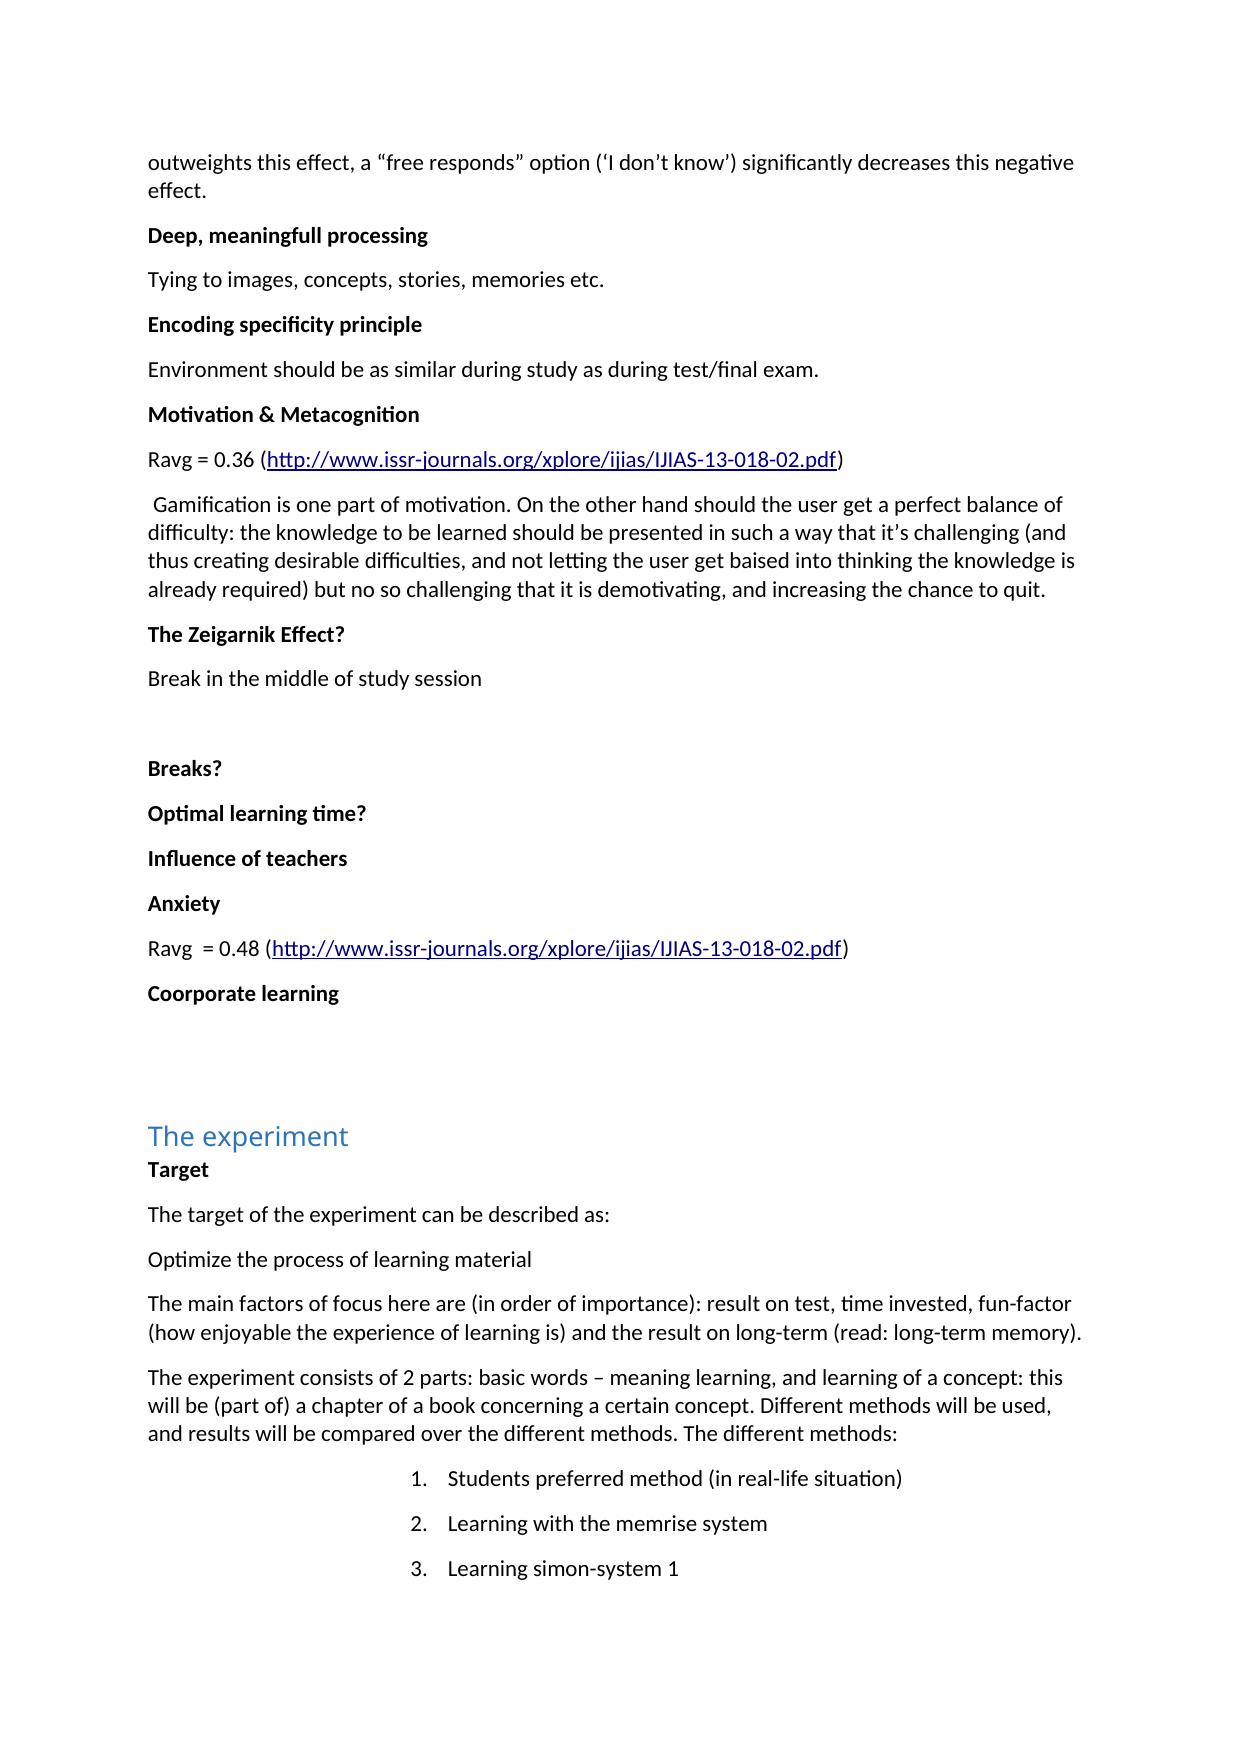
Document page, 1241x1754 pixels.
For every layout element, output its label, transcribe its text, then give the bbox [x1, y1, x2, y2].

text Coorporate learning [148, 979, 1093, 1007]
list Learning simon-system 1 [410, 1554, 1093, 1582]
text Anxiety [148, 889, 1093, 917]
text Environment should be as similar during study as during test/final exam. [148, 355, 1093, 383]
text outweights this effect, a “free responds” option (‘I don’t know’) significantly decreases this negative effect. [148, 148, 1093, 204]
text Motivation & Metacognition [148, 400, 1093, 428]
text Gamification is one part of motivation. On the other hand should the user get a perfect balance of difficulty: the knowledge to be learned should be presented in such a way that it’s challenging (and thus creating desirable difficulties, and not letting the user get baised into thinking the knowledge is already required) but no so challenging that it is demotivating, and increasing the chance to quit. [148, 490, 1093, 603]
text Target [148, 1155, 1093, 1183]
text The main factors of focus here are (in order of importance): result on test, time invested, fun-factor (how enjoyable the experience of learning is) and the result on long-term (read: long-term memory). [148, 1289, 1093, 1346]
text The Zeigarnik Effect? [148, 620, 1093, 648]
text Break in the middle of study session [148, 664, 1093, 693]
text The target of the experiment can be described as: [148, 1200, 1093, 1228]
text Encoding specificity principle [148, 311, 1093, 338]
text Breaks? [148, 754, 1093, 782]
text Deep, meaningfull processing [148, 221, 1093, 249]
text Ravg = 0.48 (http://www.issr-journals.org/xplore/ijias/IJIAS-13-018-02.pdf) [148, 934, 1093, 962]
list Students preferred method (in real-life situation) [410, 1464, 1093, 1492]
text Influence of teachers [148, 844, 1093, 872]
text Optimal learning time? [148, 799, 1093, 827]
text Ravg = 0.36 (http://www.issr-journals.org/xplore/ijias/IJIAS-13-018-02.pdf) [148, 445, 1093, 473]
text Optimize the process of learning material [148, 1245, 1093, 1273]
list Learning with the memrise system [410, 1509, 1093, 1537]
text The experiment consists of 2 parts: basic words – meaning learning, and learning of a concept: this will be (part of) a chapter of a book concerning a certain concept. Different methods will be used, and results will be compared over the different methods. The different methods: [148, 1363, 1093, 1447]
text Tying to images, concepts, stories, memories etc. [148, 266, 1093, 294]
subtitle The experiment [148, 1118, 1093, 1154]
